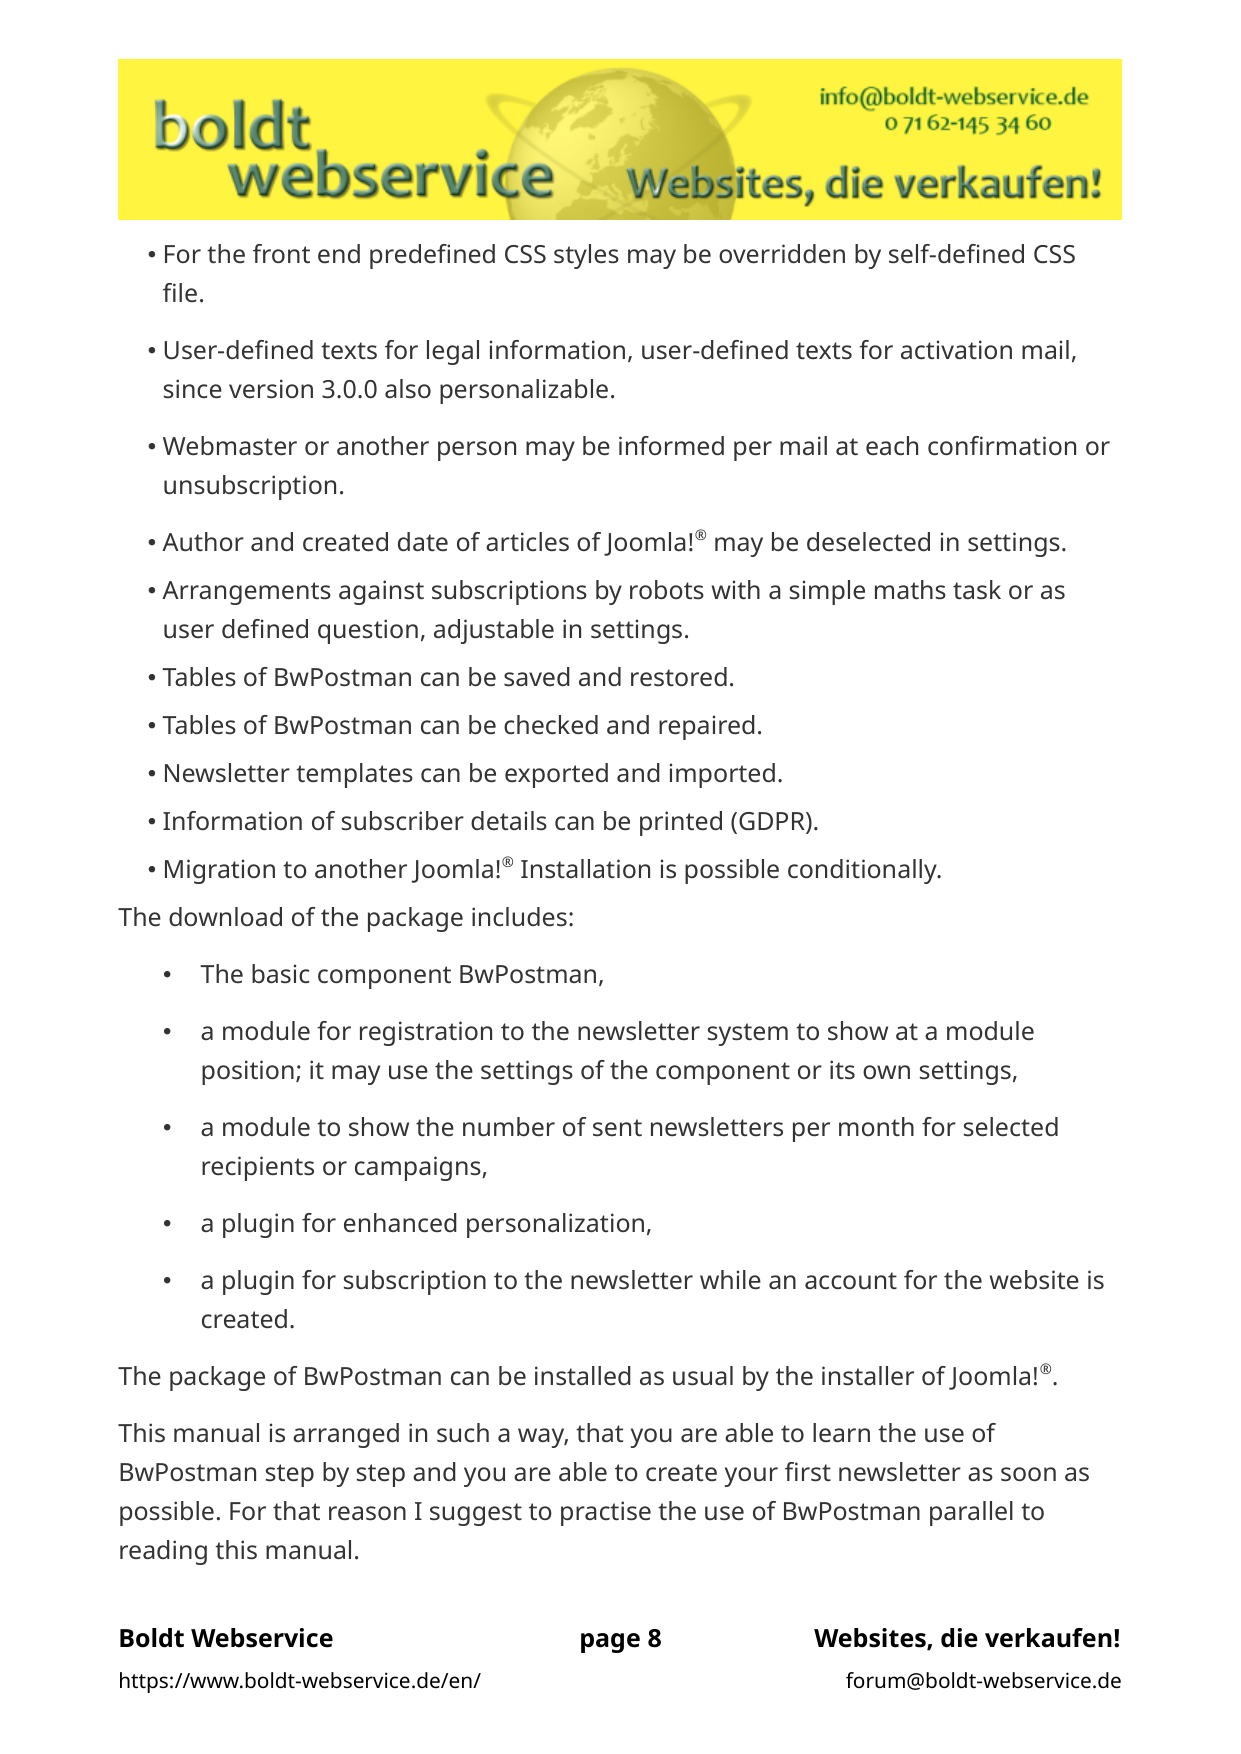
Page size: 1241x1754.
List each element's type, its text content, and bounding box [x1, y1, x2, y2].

picture [118, 59, 1123, 220]
list Migration to another Joomla!® Installation is possible conditionally. [148, 852, 1122, 886]
list Arrangements against subscriptions by robots with a simple maths task or as user defined question, adjustable in settings. [148, 572, 1122, 646]
list Information of subscriber details can be printed (GDPR). [148, 804, 1122, 838]
list a plugin for subscription to the newsletter while an account for the website is created. [163, 1262, 1122, 1336]
text This manual is arranged in such a way, that you are able to learn the use of BwPostman step by step and you are able to create your first newsletter as soon as possible. For that reason I suggest to practise the use of BwPostman parallel to reading this manual. [118, 1415, 1122, 1567]
list Tables of BwPostman can be saved and restored. [148, 659, 1122, 694]
list Author and created date of articles of Joomla!® may be deselected in settings. [148, 524, 1122, 558]
list For the front end predefined CSS styles may be overridden by self-defined CSS file. [148, 236, 1122, 309]
list a module for registration to the newsletter system to show at a module position; it may use the settings of the component or its own settings, [163, 1013, 1122, 1087]
text The download of the package includes: [118, 900, 1122, 934]
list Webmaster or another person may be informed per mail at each confirmation or unsubscription. [148, 428, 1122, 502]
list The basic component BwPostman, [163, 957, 1122, 991]
list a plugin for enhanced personalization, [163, 1206, 1122, 1239]
list Newsletter templates can be exported and imported. [148, 756, 1122, 790]
list User-defined texts for legal information, user-defined texts for activation mail, since version 3.0.0 also personalizable. [148, 332, 1122, 406]
list Tables of BwPostman can be checked and repaired. [148, 708, 1122, 742]
text The package of BwPostman can be installed as usual by the installer of Joomla!®. [118, 1358, 1122, 1392]
list a module to show the number of sent newsletters per month for selected recipients or campaigns, [163, 1109, 1122, 1183]
